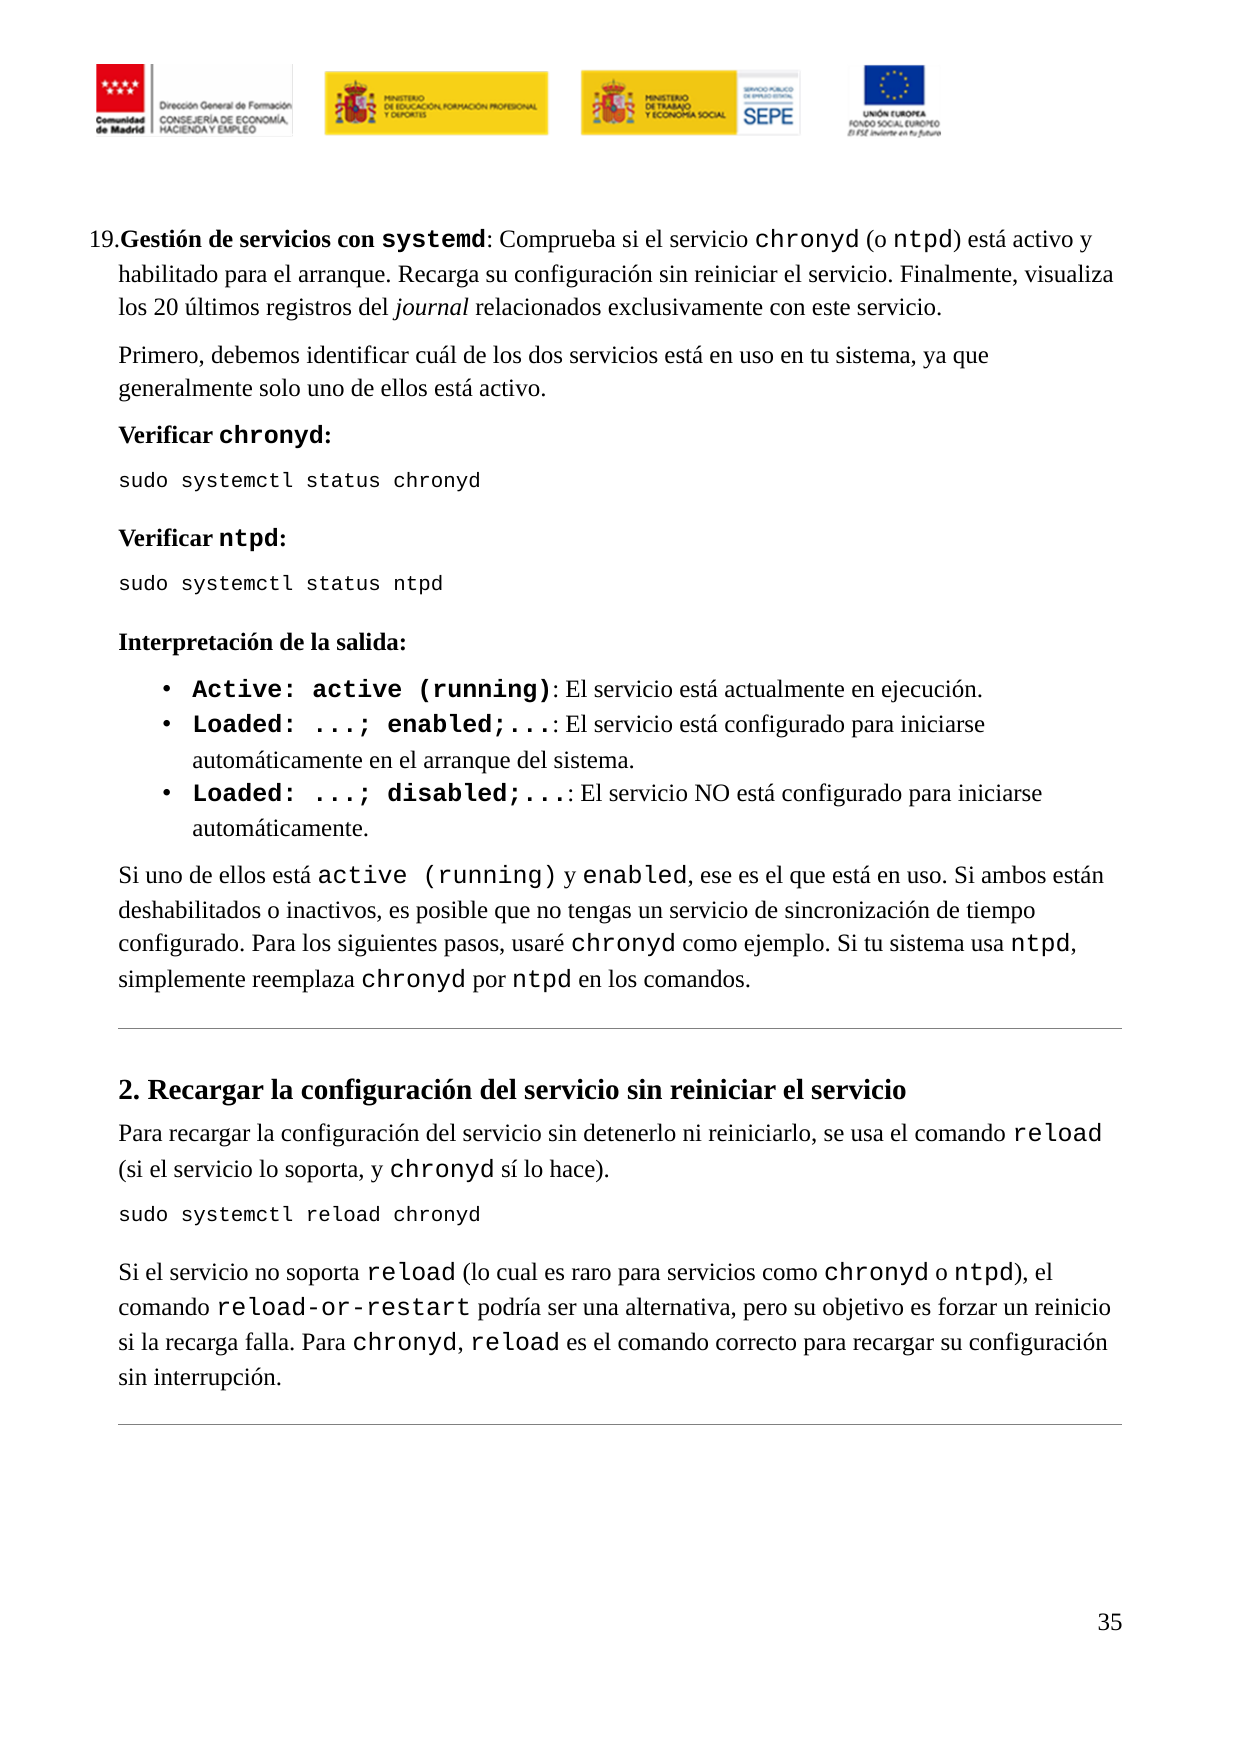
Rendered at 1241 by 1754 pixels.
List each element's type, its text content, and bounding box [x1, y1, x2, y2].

text Si el servicio no soporta reload (lo cual es raro para servicios como chronyd o ntpd), el comando reload-or-restart podría ser una alternativa, pero su objetivo es forzar un reinicio si la recarga falla. Para chronyd, reload es el comando correcto para recargar su configuración sin interrupción. [118, 1257, 1122, 1391]
text sudo systemctl status chronyd [118, 470, 1122, 494]
list Loaded: ...; disabled;...: El servicio NO está configurado para iniciarse automáticamente. [162, 778, 1122, 842]
text sudo systemctl status ntpd [118, 573, 1122, 597]
list Gestión de servicios con systemd: Comprueba si el servicio chronyd (o ntpd) está activo y habilitado para el arranque. Recarga su configuración sin reiniciar el servicio. Finalmente, visualiza los 20 últimos registros del journal relacionados exclusivamente con este servicio. [118, 224, 1122, 321]
text sudo systemctl reload chronyd [118, 1204, 1122, 1227]
text Verificar ntpd: [118, 523, 1122, 554]
text Si uno de ellos está active (running) y enabled, ese es el que está en uso. Si ambos están deshabilitados o inactivos, es posible que no tengas un servicio de sincronización de tiempo configurado. Para los siguientes pasos, usaré chronyd como ejemplo. Si tu sistema usa ntpd, simplemente reemplaza chronyd por ntpd en los comandos. [118, 860, 1122, 994]
list Active: active (running): El servicio está actualmente en ejecución. [162, 674, 1122, 705]
text Para recargar la configuración del servicio sin detenerlo ni reiniciarlo, se usa el comando reload (si el servicio lo soporta, y chronyd sí lo hace). [118, 1118, 1122, 1184]
text Primero, debemos identificar cuál de los dos servicios está en uso en tu sistema, ya que generalmente solo uno de ellos está activo. [118, 340, 1122, 401]
text Interpretación de la salida: [118, 627, 1122, 655]
text Verificar chronyd: [118, 420, 1122, 451]
subtitle 2. Recargar la configuración del servicio sin reiniciar el servicio [118, 1072, 1122, 1106]
list Loaded: ...; enabled;...: El servicio está configurado para iniciarse automáticamente en el arranque del sistema. [162, 709, 1122, 773]
picture [96, 64, 942, 140]
